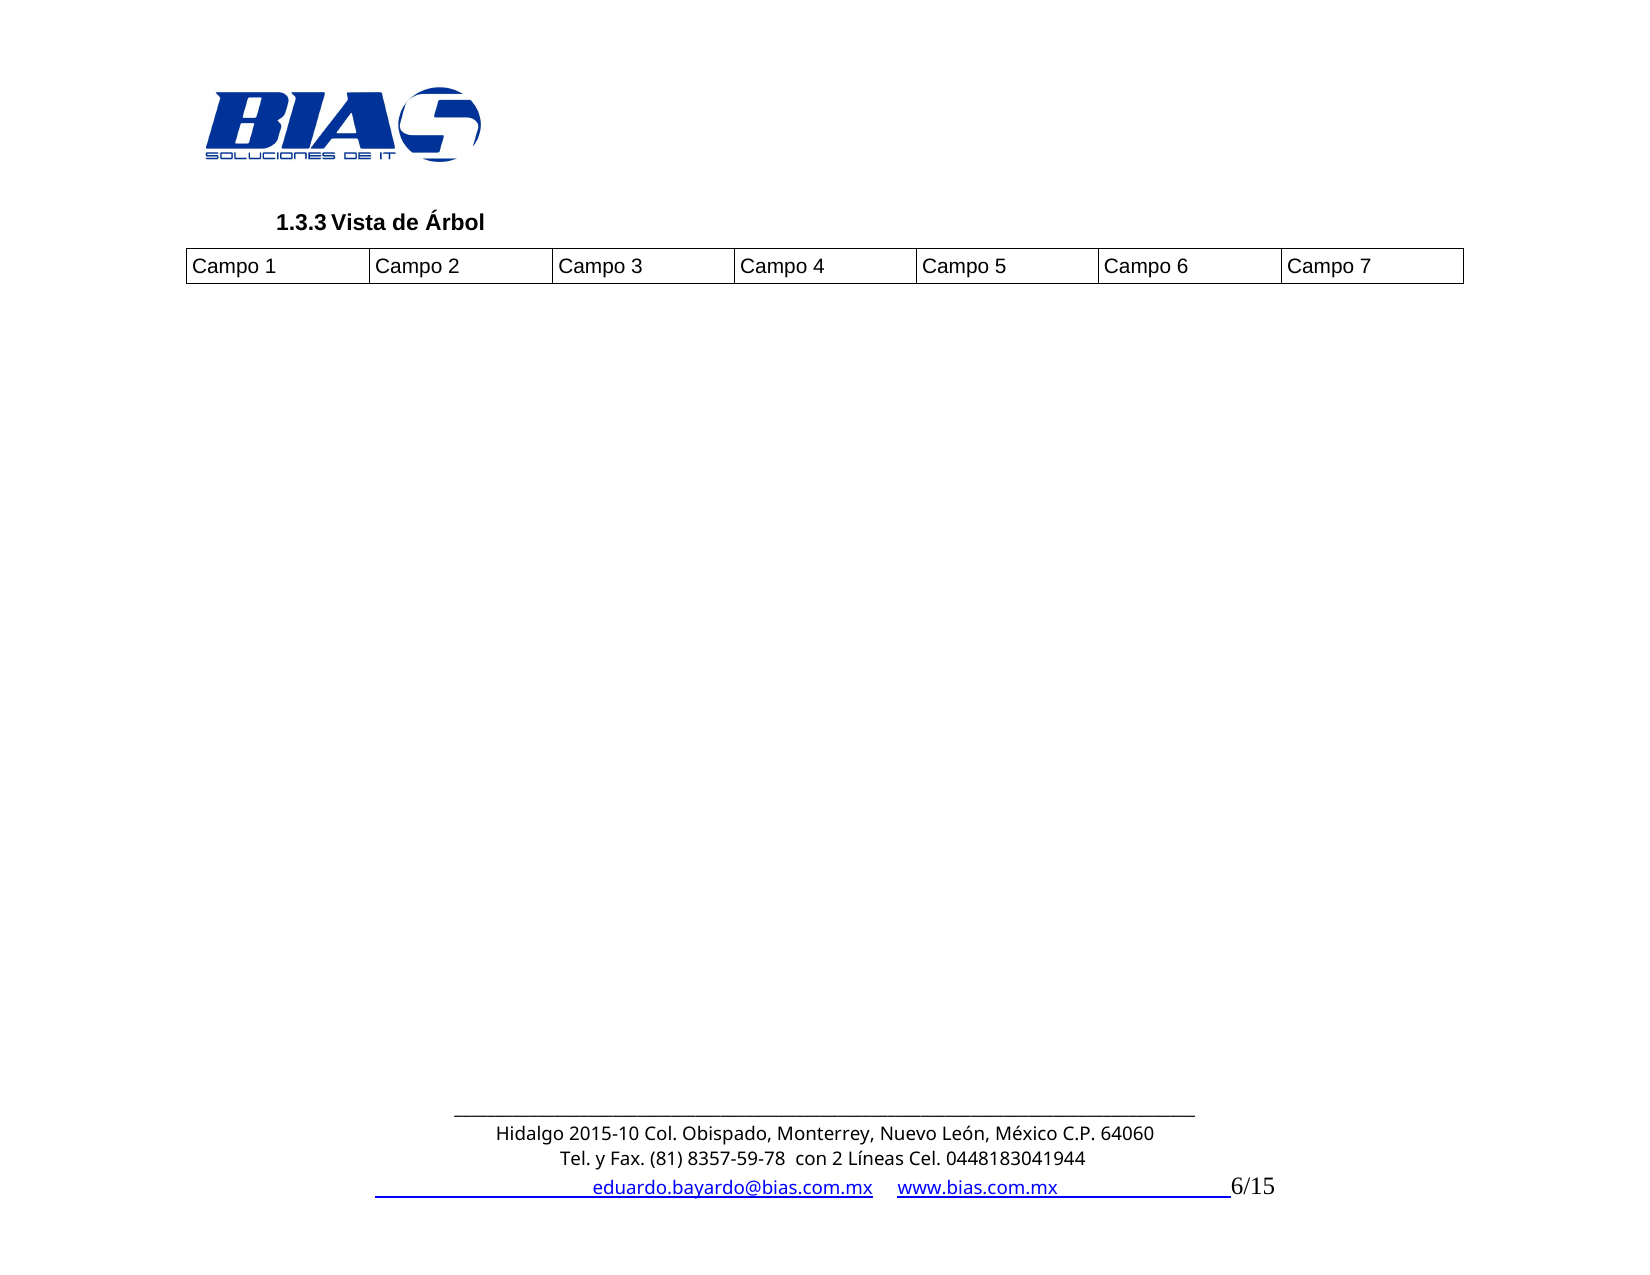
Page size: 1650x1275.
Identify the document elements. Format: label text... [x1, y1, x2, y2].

subtitle Vista de Árbol [256, 209, 1463, 235]
table_header Campo 1 [187, 249, 369, 283]
table_header Campo 5 [917, 249, 1098, 283]
table_header Campo 7 [1282, 249, 1463, 283]
picture [203, 84, 487, 166]
table_header Campo 4 [735, 249, 916, 283]
table_header Campo 6 [1099, 249, 1281, 283]
table_header Campo 2 [370, 249, 552, 283]
table_header Campo 3 [553, 249, 734, 283]
